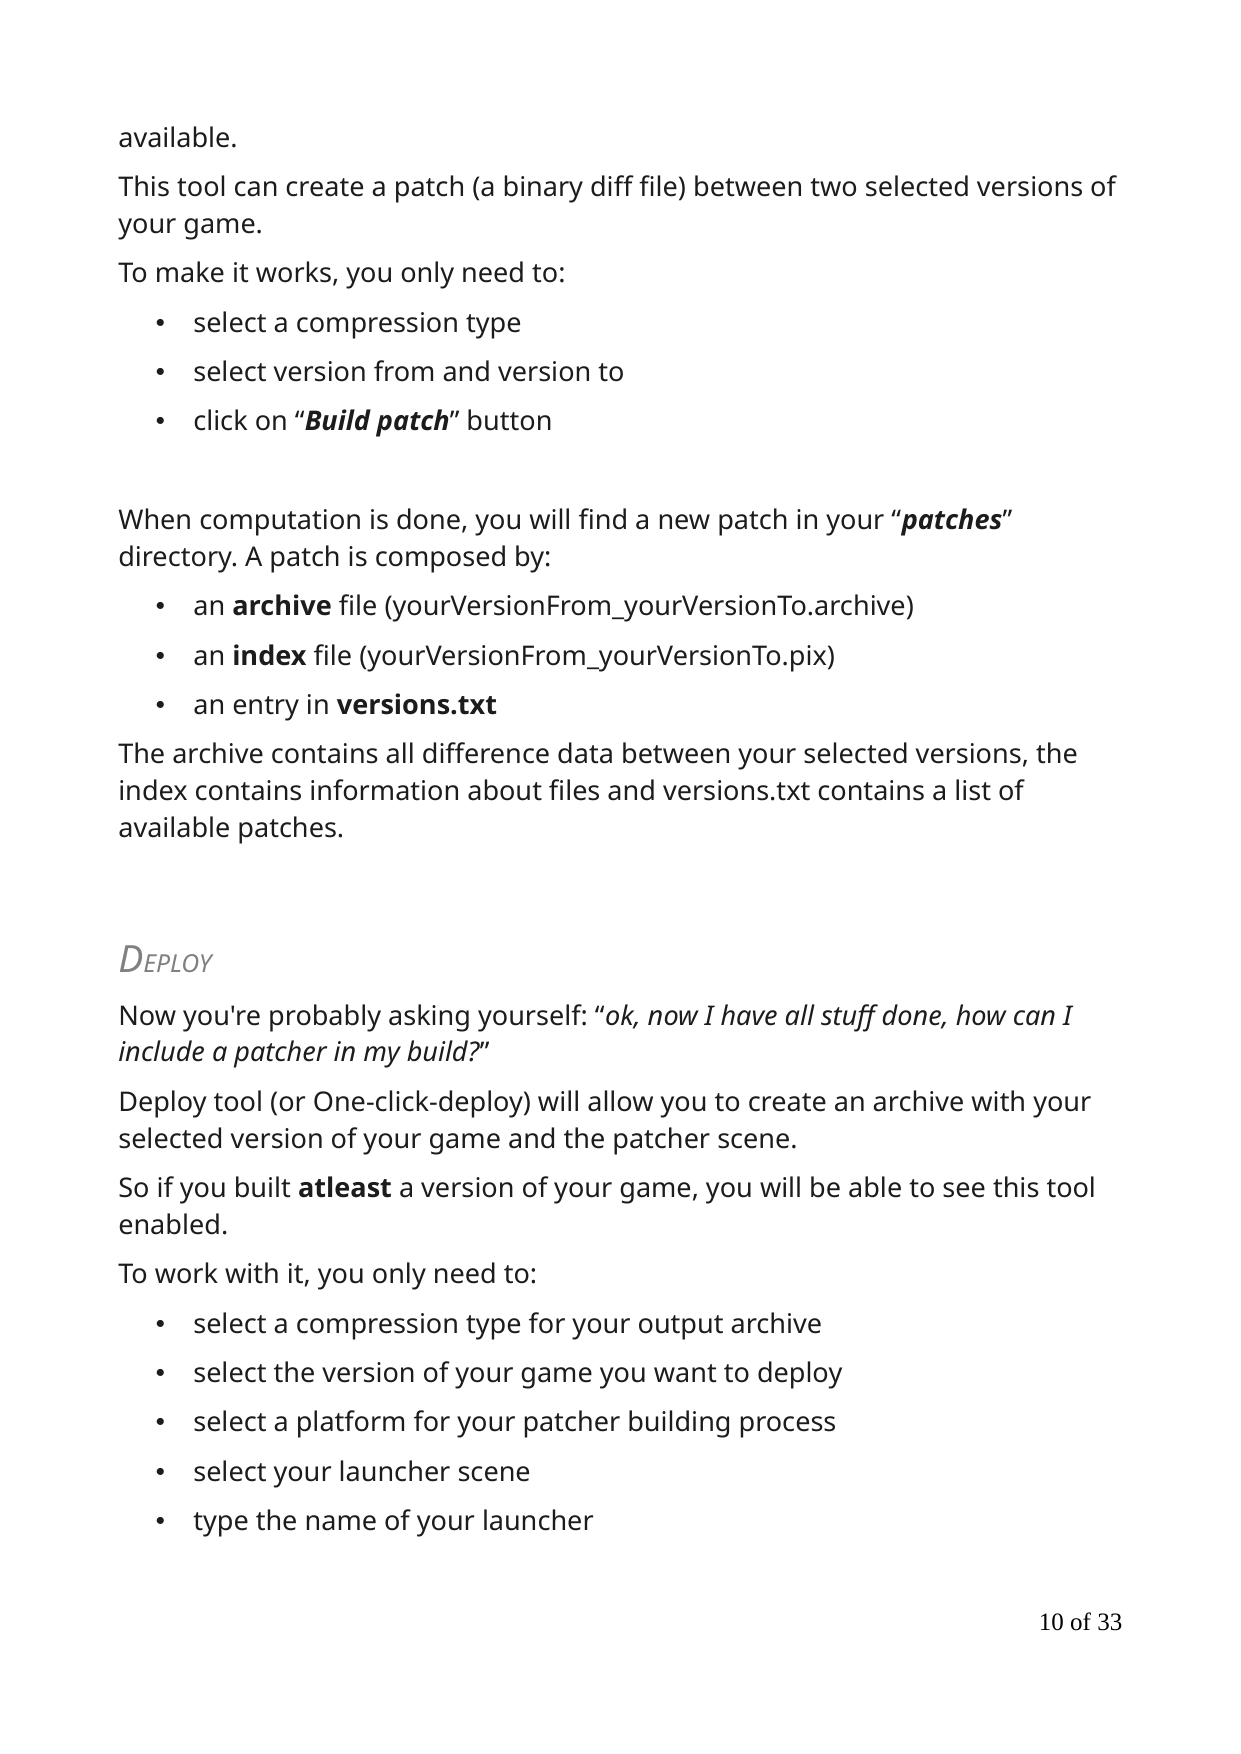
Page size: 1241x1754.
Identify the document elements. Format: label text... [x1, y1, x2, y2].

list select the version of your game you want to deploy [156, 1353, 1122, 1390]
text When computation is done, you will find a new patch in your “patches” directory. A patch is composed by: [118, 501, 1122, 574]
list an entry in versions.txt [156, 686, 1122, 722]
list an index file (yourVersionFrom_yourVersionTo.pix) [156, 636, 1122, 673]
list select a platform for your patcher building process [156, 1403, 1122, 1440]
subtitle Deploy [118, 932, 1122, 983]
list an archive file (yourVersionFrom_yourVersionTo.archive) [156, 587, 1122, 624]
text Deploy tool (or One-click-deploy) will allow you to create an archive with your selected version of your game and the patcher scene. [118, 1082, 1122, 1156]
text The archive contains all difference data between your selected versions, the index contains information about files and versions.txt contains a list of available patches. [118, 735, 1122, 846]
list click on “Build patch” button [156, 402, 1122, 439]
text To work with it, you only need to: [118, 1255, 1122, 1292]
text This tool can create a patch (a binary diff file) between two selected versions of your game. [118, 167, 1122, 241]
list select a compression type for your output archive [156, 1304, 1122, 1341]
text Now you're probably asking yourself: “ok, now I have all stuff done, how can I include a patcher in my build?” [118, 996, 1122, 1070]
list select version from and version to [156, 352, 1122, 389]
list select a compression type [156, 303, 1122, 340]
list select your launcher scene [156, 1452, 1122, 1489]
text available. [118, 118, 1122, 155]
list type the name of your launcher [156, 1502, 1122, 1538]
text To make it works, you only need to: [118, 254, 1122, 291]
text So if you built atleast a version of your game, you will be able to see this tool enabled. [118, 1168, 1122, 1242]
